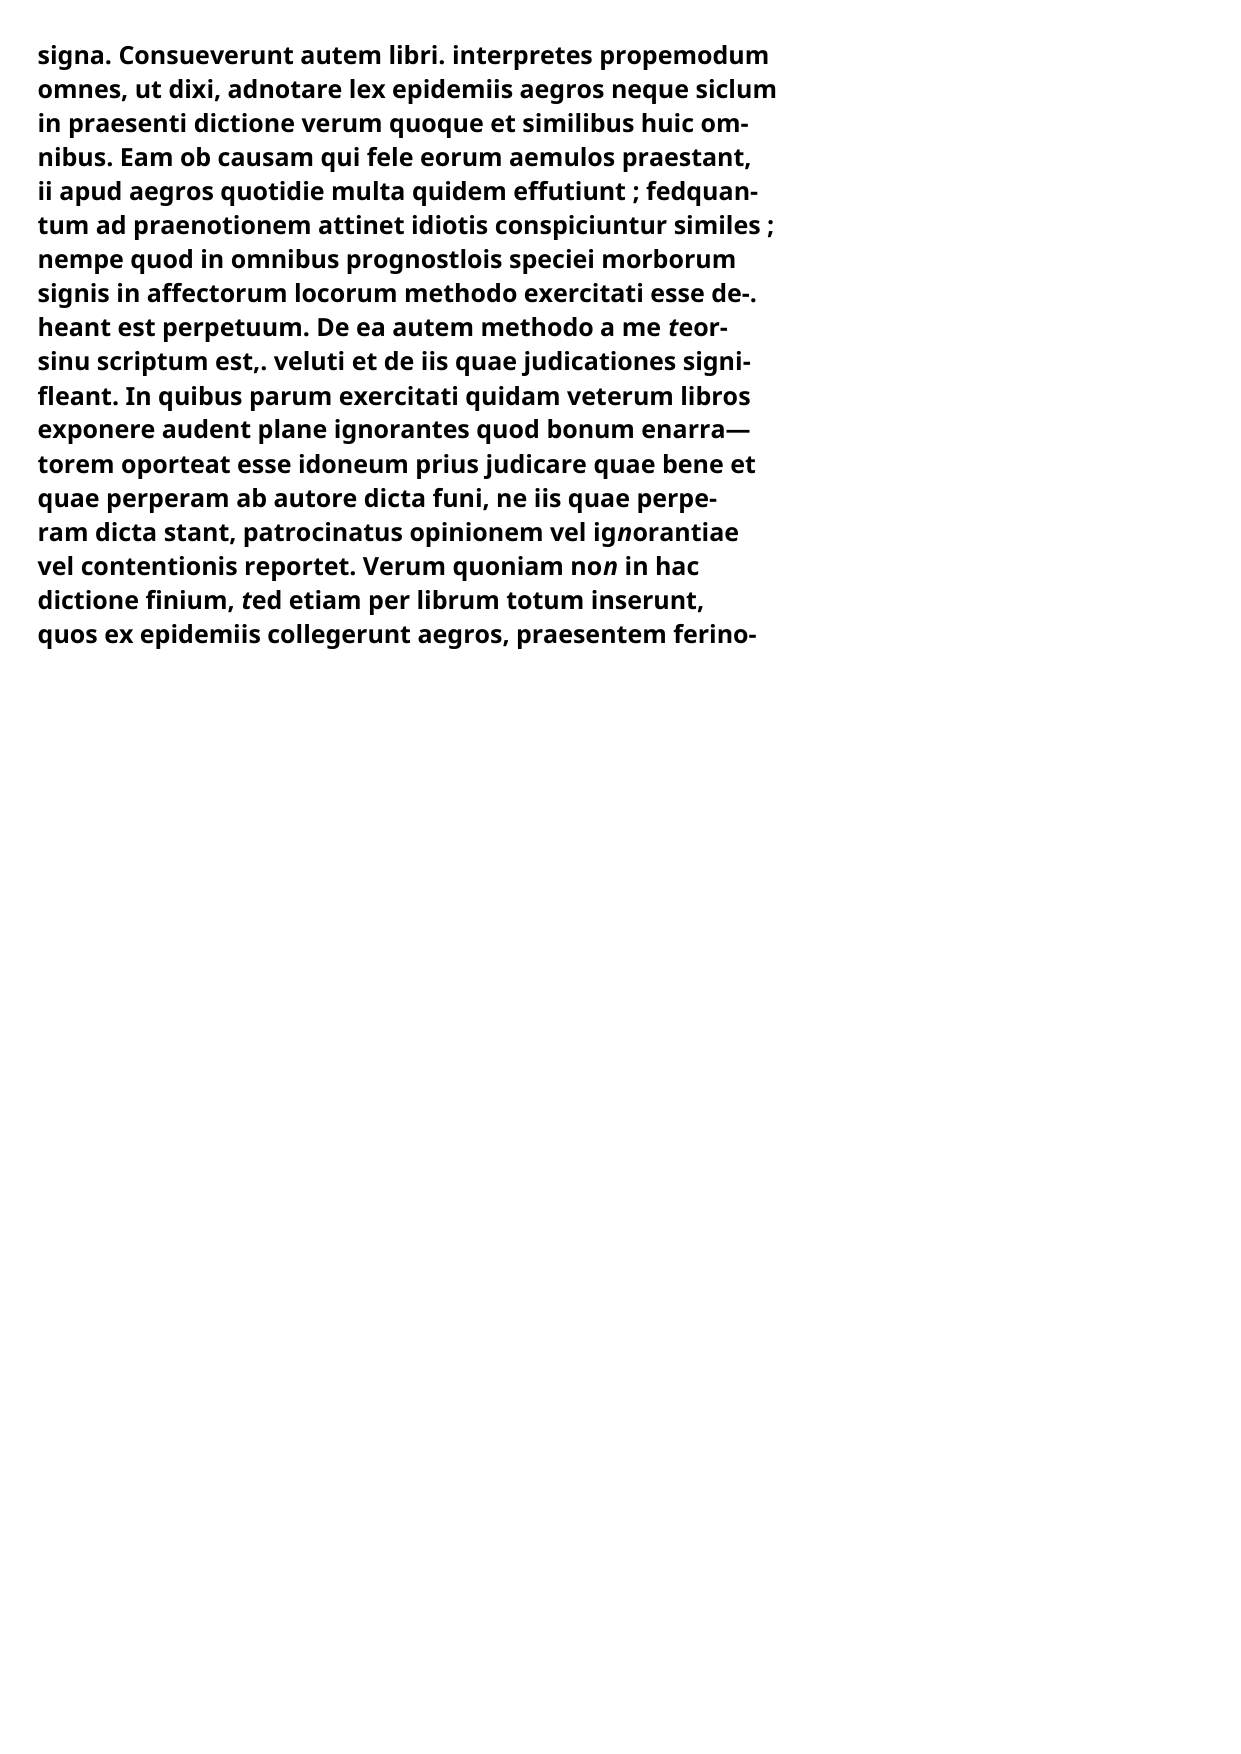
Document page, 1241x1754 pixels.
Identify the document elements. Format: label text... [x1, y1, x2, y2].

text signa. Consueverunt autem libri. interpretes propemodum omnes, ut dixi, adnotare lex epidemiis aegros neque siclum in praesenti dictione verum quoque et similibus huic om- nibus. Eam ob causam qui fele eorum aemulos praestant, ii apud aegros quotidie multa quidem effutiunt ; fedquan- tum ad praenotionem attinet idiotis conspiciuntur similes ; nempe quod in omnibus prognostlois speciei morborum signis in affectorum locorum methodo exercitati esse de-. heant est perpetuum. De ea autem methodo a me teor- sinu scriptum est,. veluti et de iis quae judicationes signi- fleant. In quibus parum exercitati quidam veterum libros exponere audent plane ignorantes quod bonum enarra— torem oporteat esse idoneum prius judicare quae bene et quae perperam ab autore dicta funi, ne iis quae perpe- ram dicta stant, patrocinatus opinionem vel ignorantiae vel contentionis reportet. Verum quoniam non in hac dictione finium, ted etiam per librum totum inserunt, quos ex epidemiis collegerunt aegros, praesentem ferino- [37, 37, 1203, 651]
